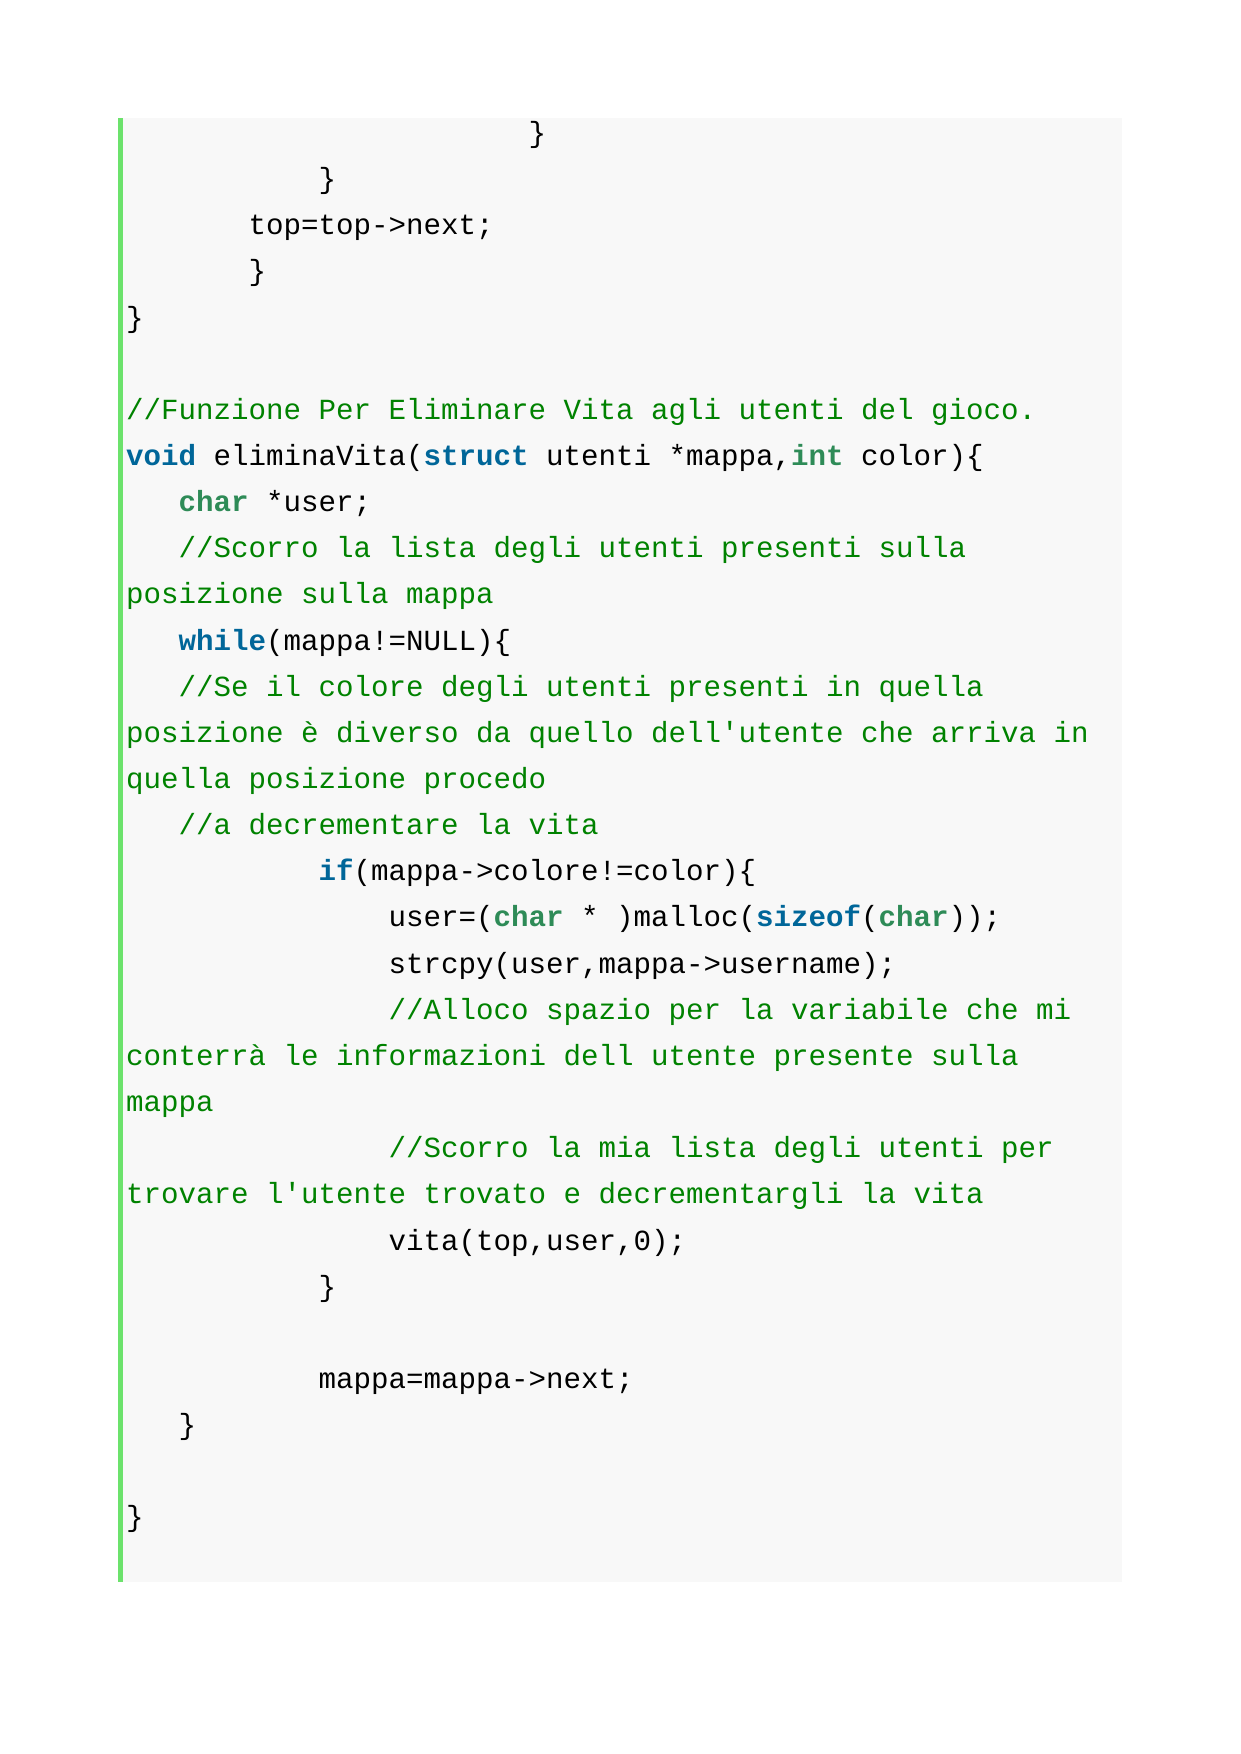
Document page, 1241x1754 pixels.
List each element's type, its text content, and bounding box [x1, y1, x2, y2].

text strcpy(user,mappa->username); [123, 949, 1122, 982]
text //Se il colore degli utenti presenti in quella posizione è diverso da quello dell'utente che arriva in quella posizione procedo [123, 672, 1122, 797]
text } [123, 1410, 1122, 1443]
text void eliminaVita(struct utenti *mappa,int color){ [123, 441, 1122, 474]
text while(mappa!=NULL){ [123, 626, 1122, 659]
text } [123, 1272, 1122, 1305]
text } [123, 1502, 1122, 1536]
text } [123, 257, 1122, 289]
text top=top->next; [123, 210, 1122, 243]
text user=(char * )malloc(sizeof(char)); [123, 903, 1122, 936]
text //a decrementare la vita [123, 810, 1122, 843]
text //Funzione Per Eliminare Vita agli utenti del gioco. [123, 395, 1122, 428]
text //Scorro la mia lista degli utenti per trovare l'utente trovato e decrementargli la vita [123, 1133, 1122, 1212]
text } [123, 118, 1122, 151]
text //Scorro la lista degli utenti presenti sulla posizione sulla mappa [123, 533, 1122, 613]
text char *user; [123, 487, 1122, 520]
text if(mappa->colore!=color){ [123, 856, 1122, 889]
text } [123, 164, 1122, 197]
text mappa=mappa->next; [123, 1364, 1122, 1397]
text vita(top,user,0); [123, 1226, 1122, 1259]
text //Alloco spazio per la variabile che mi conterrà le informazioni dell utente presente sulla mappa [123, 995, 1122, 1120]
text } [123, 303, 1122, 336]
